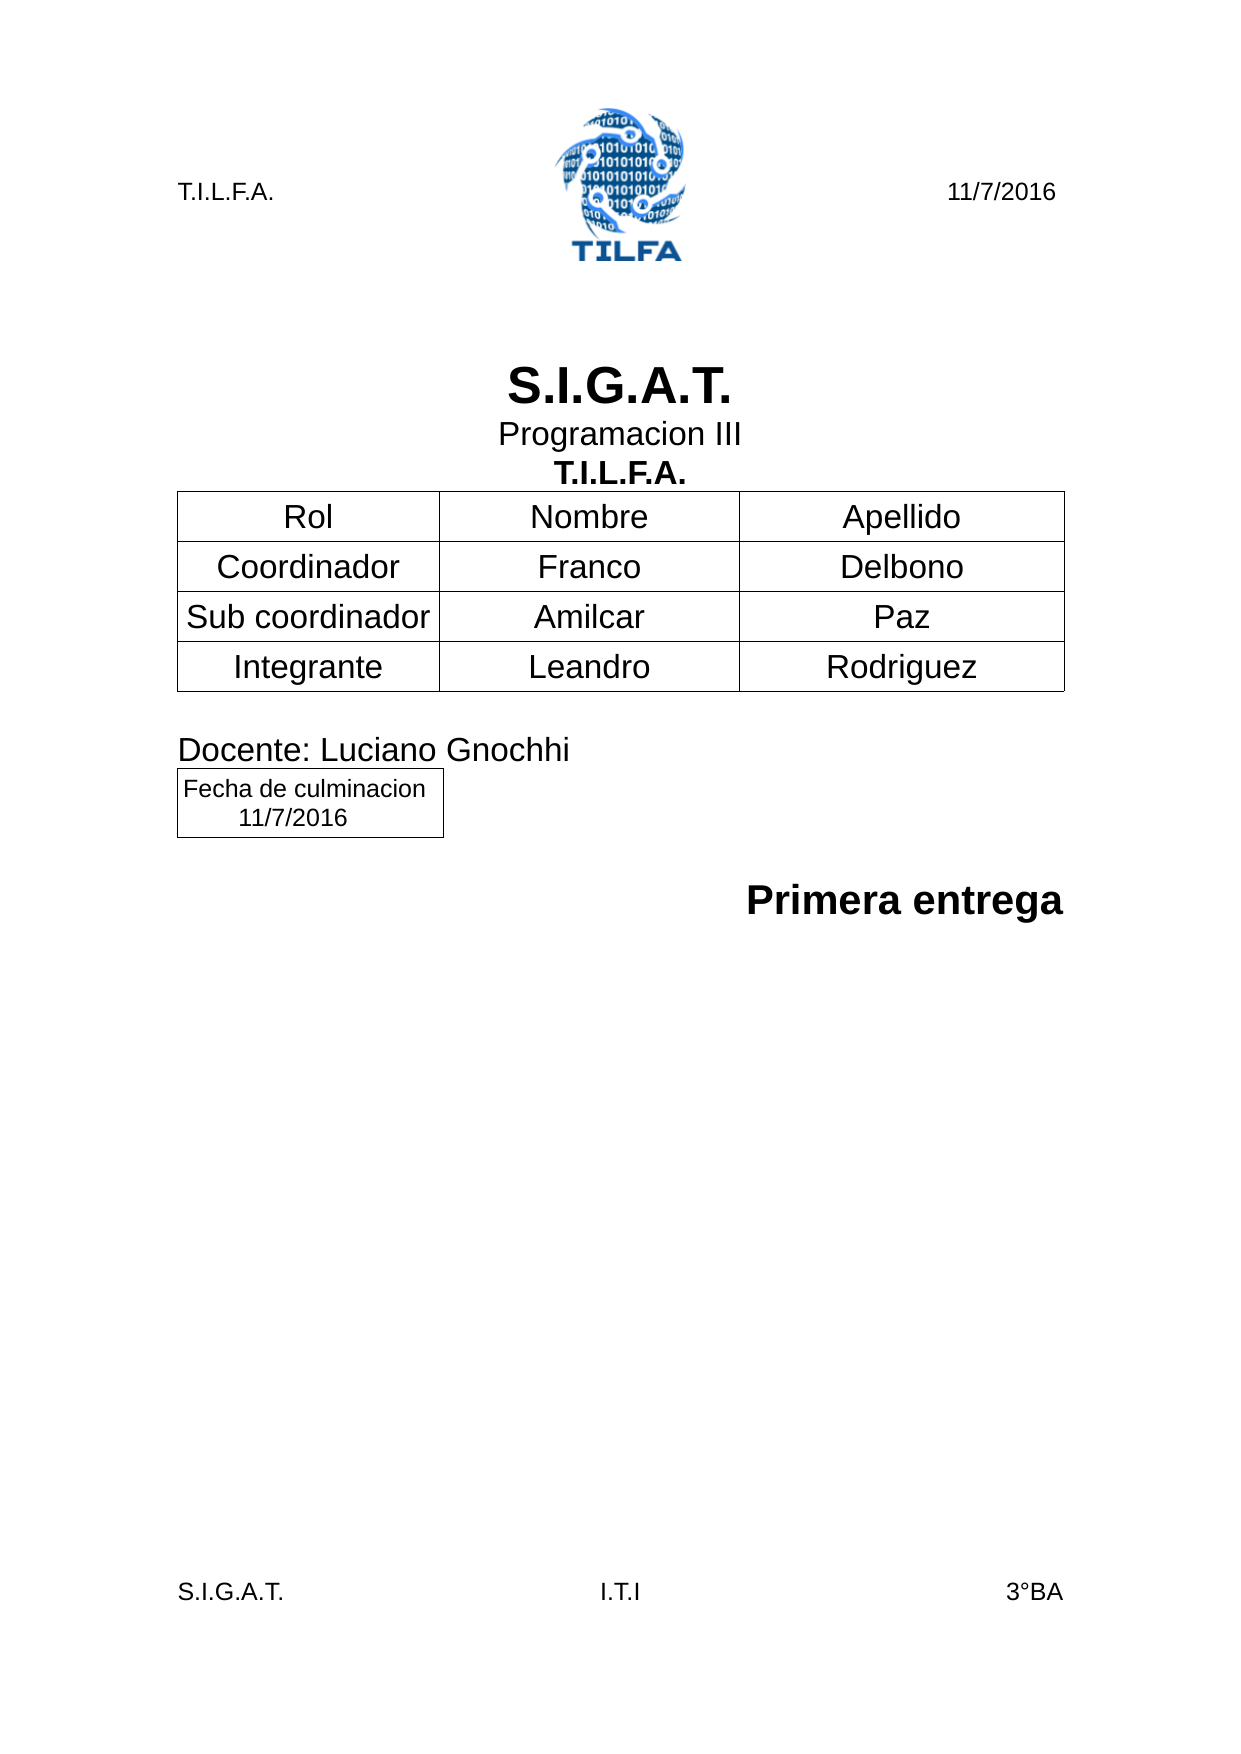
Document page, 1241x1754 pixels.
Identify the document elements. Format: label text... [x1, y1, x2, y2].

table_header Rol [178, 492, 439, 541]
text Primera entrega [177, 876, 1063, 924]
table_cell Rodriguez [740, 642, 1064, 691]
table_header Fecha de culminacion 11/7/2016 [178, 769, 443, 837]
table_cell Integrante [178, 642, 439, 691]
text Programacion III [177, 414, 1063, 453]
table_header Apellido [740, 492, 1064, 541]
text S.I.G.A.T. [177, 354, 1063, 414]
table_cell Coordinador [178, 542, 439, 591]
table_cell Delbono [740, 542, 1064, 591]
table_cell Leandro [440, 642, 739, 691]
table_header Nombre [440, 492, 739, 541]
table_cell Amilcar [440, 592, 739, 641]
table_cell Sub coordinador [178, 592, 439, 641]
table_cell Paz [740, 592, 1064, 641]
picture [554, 108, 687, 261]
text T.I.L.F.A. [177, 453, 1063, 491]
text Docente: Luciano Gnochhi [177, 730, 1063, 768]
table_cell Franco [440, 542, 739, 591]
